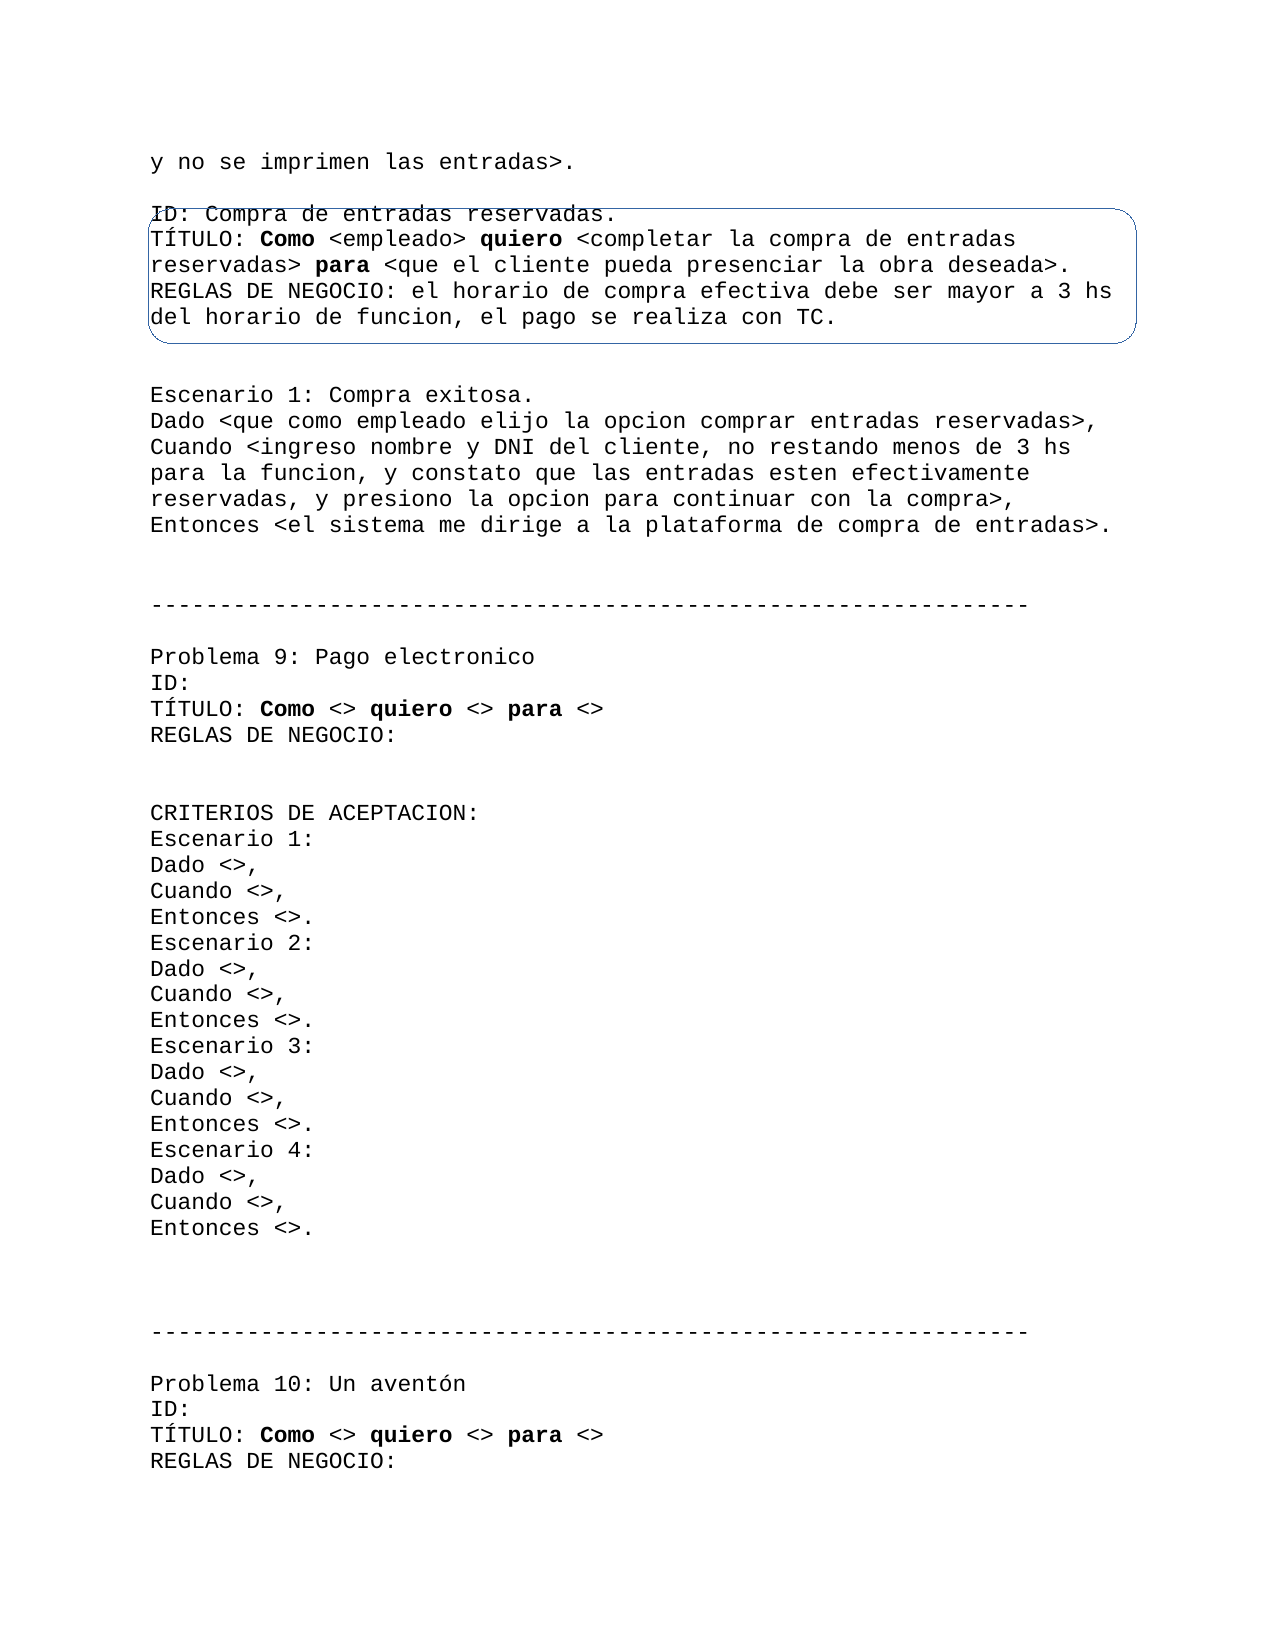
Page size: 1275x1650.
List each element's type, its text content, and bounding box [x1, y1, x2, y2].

text Entonces <>. [150, 905, 1125, 931]
text Cuando <>, [150, 983, 1125, 1009]
text ID: [150, 1398, 1125, 1424]
text Escenario 1: [150, 827, 1125, 853]
text Problema 10: Un aventón [150, 1372, 1125, 1398]
text CRITERIOS DE ACEPTACION: [150, 801, 1125, 827]
text Entonces <>. [150, 1009, 1125, 1035]
text Entonces <el sistema me dirige a la plataforma de compra de entradas>. [150, 513, 1125, 539]
text Dado <>, [150, 1061, 1125, 1087]
text Dado <>, [150, 957, 1125, 983]
text ID: Compra de entradas reservadas. [150, 202, 1125, 228]
text Entonces <>. [150, 1112, 1125, 1138]
text Escenario 1: Compra exitosa. [150, 383, 1125, 409]
text y no se imprimen las entradas>. [150, 150, 1125, 176]
text ID: [150, 672, 1125, 697]
text Dado <que como empleado elijo la opcion comprar entradas reservadas>, [150, 409, 1125, 435]
text Cuando <>, [150, 1087, 1125, 1112]
text ---------------------------------------------------------------- [150, 594, 1125, 620]
text REGLAS DE NEGOCIO: el horario de compra efectiva debe ser mayor a 3 hs del horario de funcion, el pago se realiza con TC. [150, 280, 1125, 332]
text Escenario 3: [150, 1035, 1125, 1061]
text Entonces <>. [150, 1216, 1125, 1242]
text TÍTULO: Como <> quiero <> para <> [150, 697, 1125, 723]
text Escenario 2: [150, 931, 1125, 957]
text Dado <>, [150, 853, 1125, 879]
text REGLAS DE NEGOCIO: [150, 723, 1125, 749]
text Cuando <>, [150, 879, 1125, 905]
text REGLAS DE NEGOCIO: [150, 1450, 1125, 1476]
text Problema 9: Pago electronico [150, 646, 1125, 672]
text TÍTULO: Como <empleado> quiero <completar la compra de entradas reservadas> para <que el cliente pueda presenciar la obra deseada>. [150, 228, 1125, 280]
text ---------------------------------------------------------------- [150, 1320, 1125, 1346]
text Escenario 4: [150, 1138, 1125, 1164]
text Dado <>, [150, 1164, 1125, 1190]
text Cuando <>, [150, 1190, 1125, 1216]
text TÍTULO: Como <> quiero <> para <> [150, 1424, 1125, 1450]
text Cuando <ingreso nombre y DNI del cliente, no restando menos de 3 hs para la funcion, y constato que las entradas esten efectivamente reservadas, y presiono la opcion para continuar con la compra>, [150, 435, 1125, 513]
